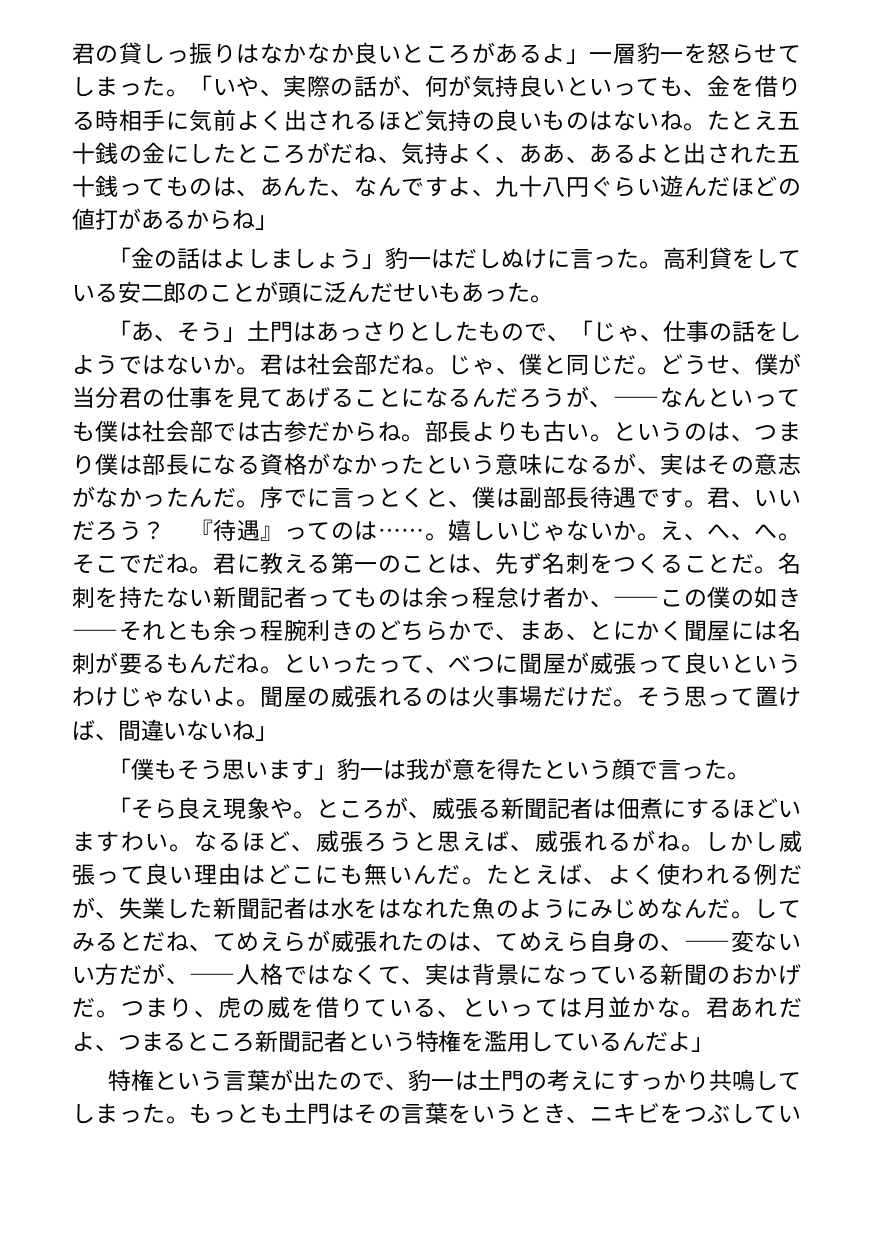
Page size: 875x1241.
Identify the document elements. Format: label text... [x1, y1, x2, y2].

text 君の貸しっ振りはなかなか良いところがあるよ」一層豹一を怒らせてしまった。「いや、実際の話が、何が気持良いといっても、金を借りる時相手に気前よく出されるほど気持の良いものはないね。たとえ五十銭の金にしたところがだね、気持よく、ああ、あるよと出された五十銭ってものは、あんた、なんですよ、九十八円ぐらい遊んだほどの値打があるからね」 [72, 36, 802, 235]
text 特権という言葉が出たので、豹一は土門の考えにすっかり共鳴してしまった。もっとも土門はその言葉をいうとき、ニキビをつぶしてい [72, 1063, 802, 1129]
text 「金の話はよしましょう」豹一はだしぬけに言った。高利貸をしている安二郎のことが頭に泛んだせいもあった。 [72, 241, 802, 308]
text 「僕もそう思います」豹一は我が意を得たという顔で言った。 [72, 752, 802, 785]
text 「あ、そう」土門はあっさりとしたもので、「じゃ、仕事の話をしようではないか。君は社会部だね。じゃ、僕と同じだ。どうせ、僕が当分君の仕事を見てあげることになるんだろうが、――なんといっても僕は社会部では古参だからね。部長よりも古い。というのは、つまり僕は部長になる資格がなかったという意味になるが、実はその意志がなかったんだ。序でに言っとくと、僕は副部長待遇です。君、いいだろう？ 『待遇』ってのは……。嬉しいじゃないか。え、へ、へ。そこでだね。君に教える第一のことは、先ず名刺をつくることだ。名刺を持たない新聞記者ってものは余っ程怠け者か、――この僕の如き――それとも余っ程腕利きのどちらかで、まあ、とにかく聞屋には名刺が要るもんだね。といったって、べつに聞屋が威張って良いというわけじゃないよ。聞屋の威張れるのは火事場だけだ。そう思って置けば、間違いないね」 [72, 314, 802, 746]
text 「そら良え現象や。ところが、威張る新聞記者は佃煮にするほどいますわい。なるほど、威張ろうと思えば、威張れるがね。しかし威張って良い理由はどこにも無いんだ。たとえば、よく使われる例だが、失業した新聞記者は水をはなれた魚のようにみじめなんだ。してみるとだね、てめえらが威張れたのは、てめえら自身の、――変ないい方だが、――人格ではなくて、実は背景になっている新聞のおかげだ。つまり、虎の威を借りている、といっては月並かな。君あれだよ、つまるところ新聞記者という特権を濫用しているんだよ」 [72, 791, 802, 1057]
